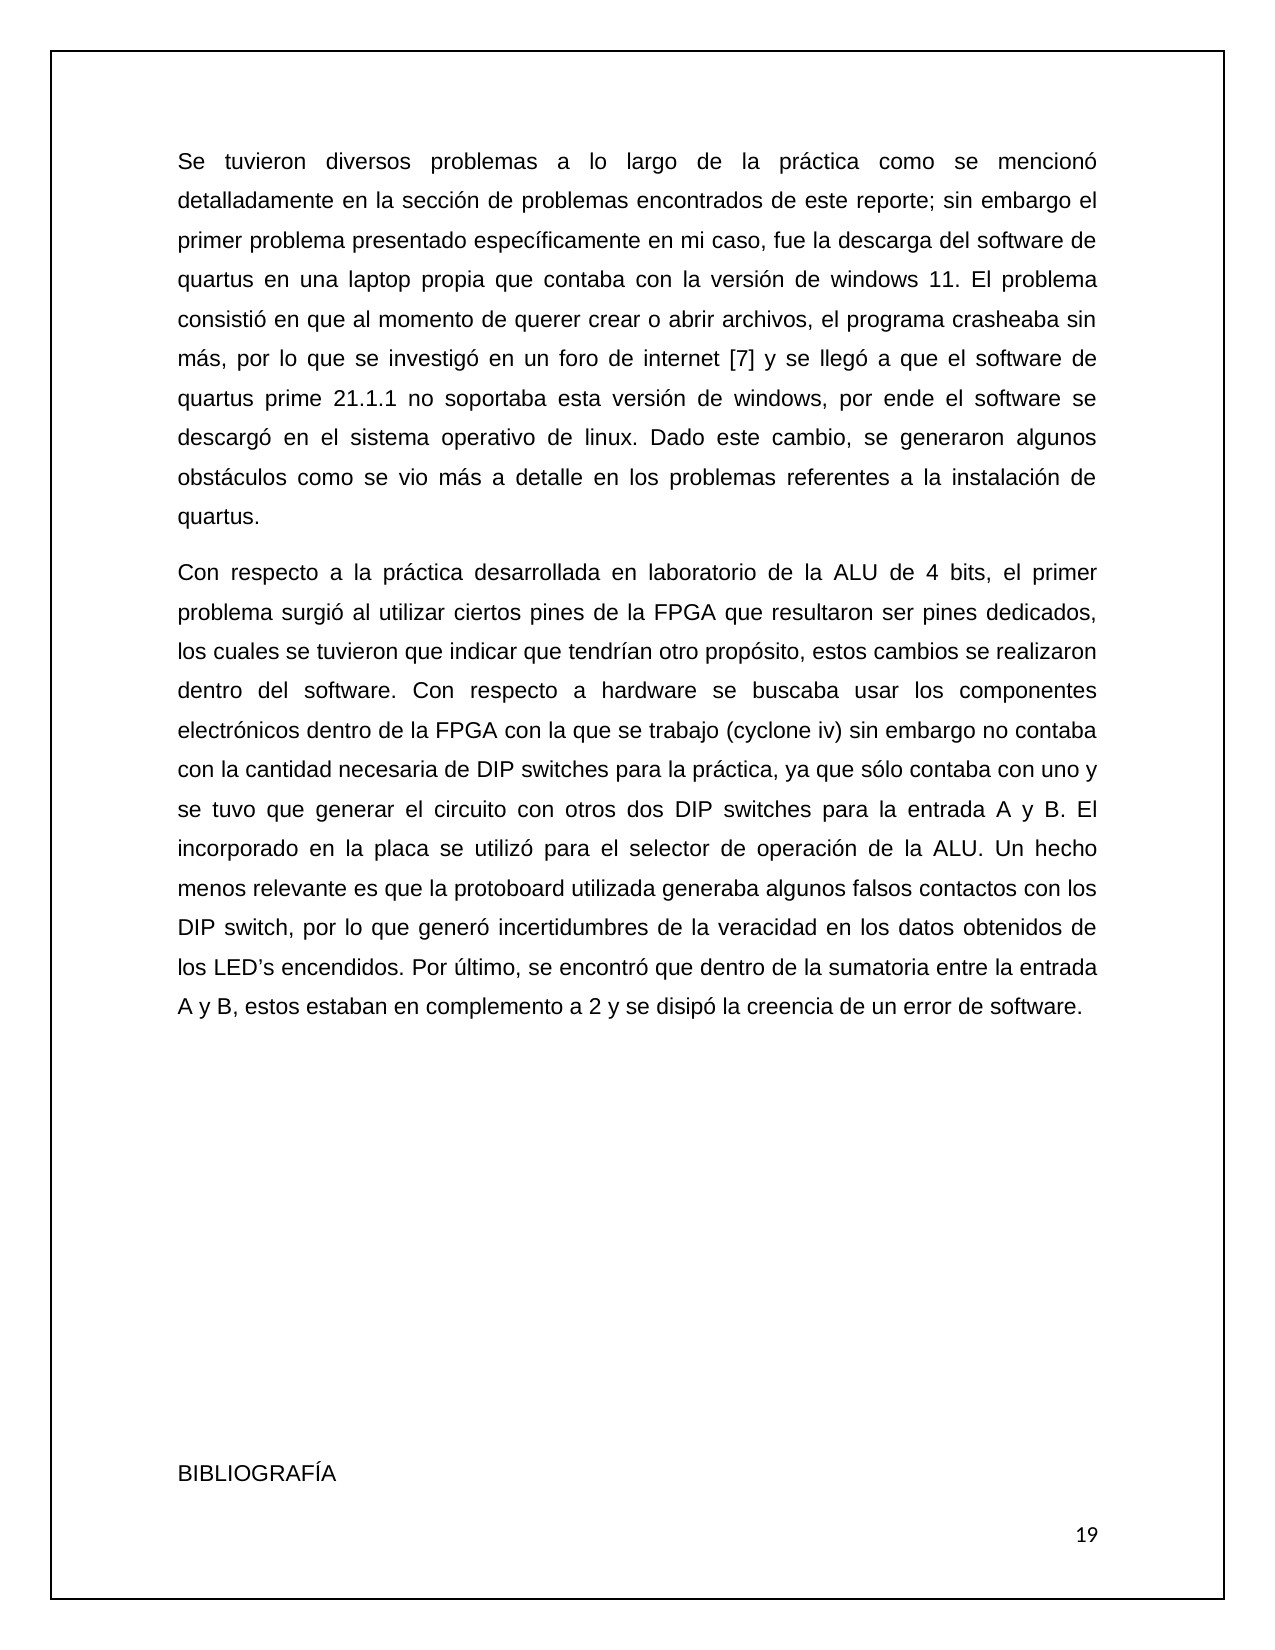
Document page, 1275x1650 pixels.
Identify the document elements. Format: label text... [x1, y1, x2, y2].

text Con respecto a la práctica desarrollada en laboratorio de la ALU de 4 bits, el primer problema surgió al utilizar ciertos pines de la FPGA que resultaron ser pines dedicados, los cuales se tuvieron que indicar que tendrían otro propósito, estos cambios se realizaron dentro del software. Con respecto a hardware se buscaba usar los componentes electrónicos dentro de la FPGA con la que se trabajo (cyclone iv) sin embargo no contaba con la cantidad necesaria de DIP switches para la práctica, ya que sólo contaba con uno y se tuvo que generar el circuito con otros dos DIP switches para la entrada A y B. El incorporado en la placa se utilizó para el selector de operación de la ALU. Un hecho menos relevante es que la protoboard utilizada generaba algunos falsos contactos con los DIP switch, por lo que generó incertidumbres de la veracidad en los datos obtenidos de los LED’s encendidos. Por último, se encontró que dentro de la sumatoria entre la entrada A y B, estos estaban en complemento a 2 y se disipó la creencia de un error de software. [177, 559, 1098, 1020]
text BIBLIOGRAFÍA [177, 1460, 1098, 1486]
text Se tuvieron diversos problemas a lo largo de la práctica como se mencionó detalladamente en la sección de problemas encontrados de este reporte; sin embargo el primer problema presentado específicamente en mi caso, fue la descarga del software de quartus en una laptop propia que contaba con la versión de windows 11. El problema consistió en que al momento de querer crear o abrir archivos, el programa crasheaba sin más, por lo que se investigó en un foro de internet [7] y se llegó a que el software de quartus prime 21.1.1 no soportaba esta versión de windows, por ende el software se descargó en el sistema operativo de linux. Dado este cambio, se generaron algunos obstáculos como se vio más a detalle en los problemas referentes a la instalación de quartus. [177, 148, 1098, 529]
